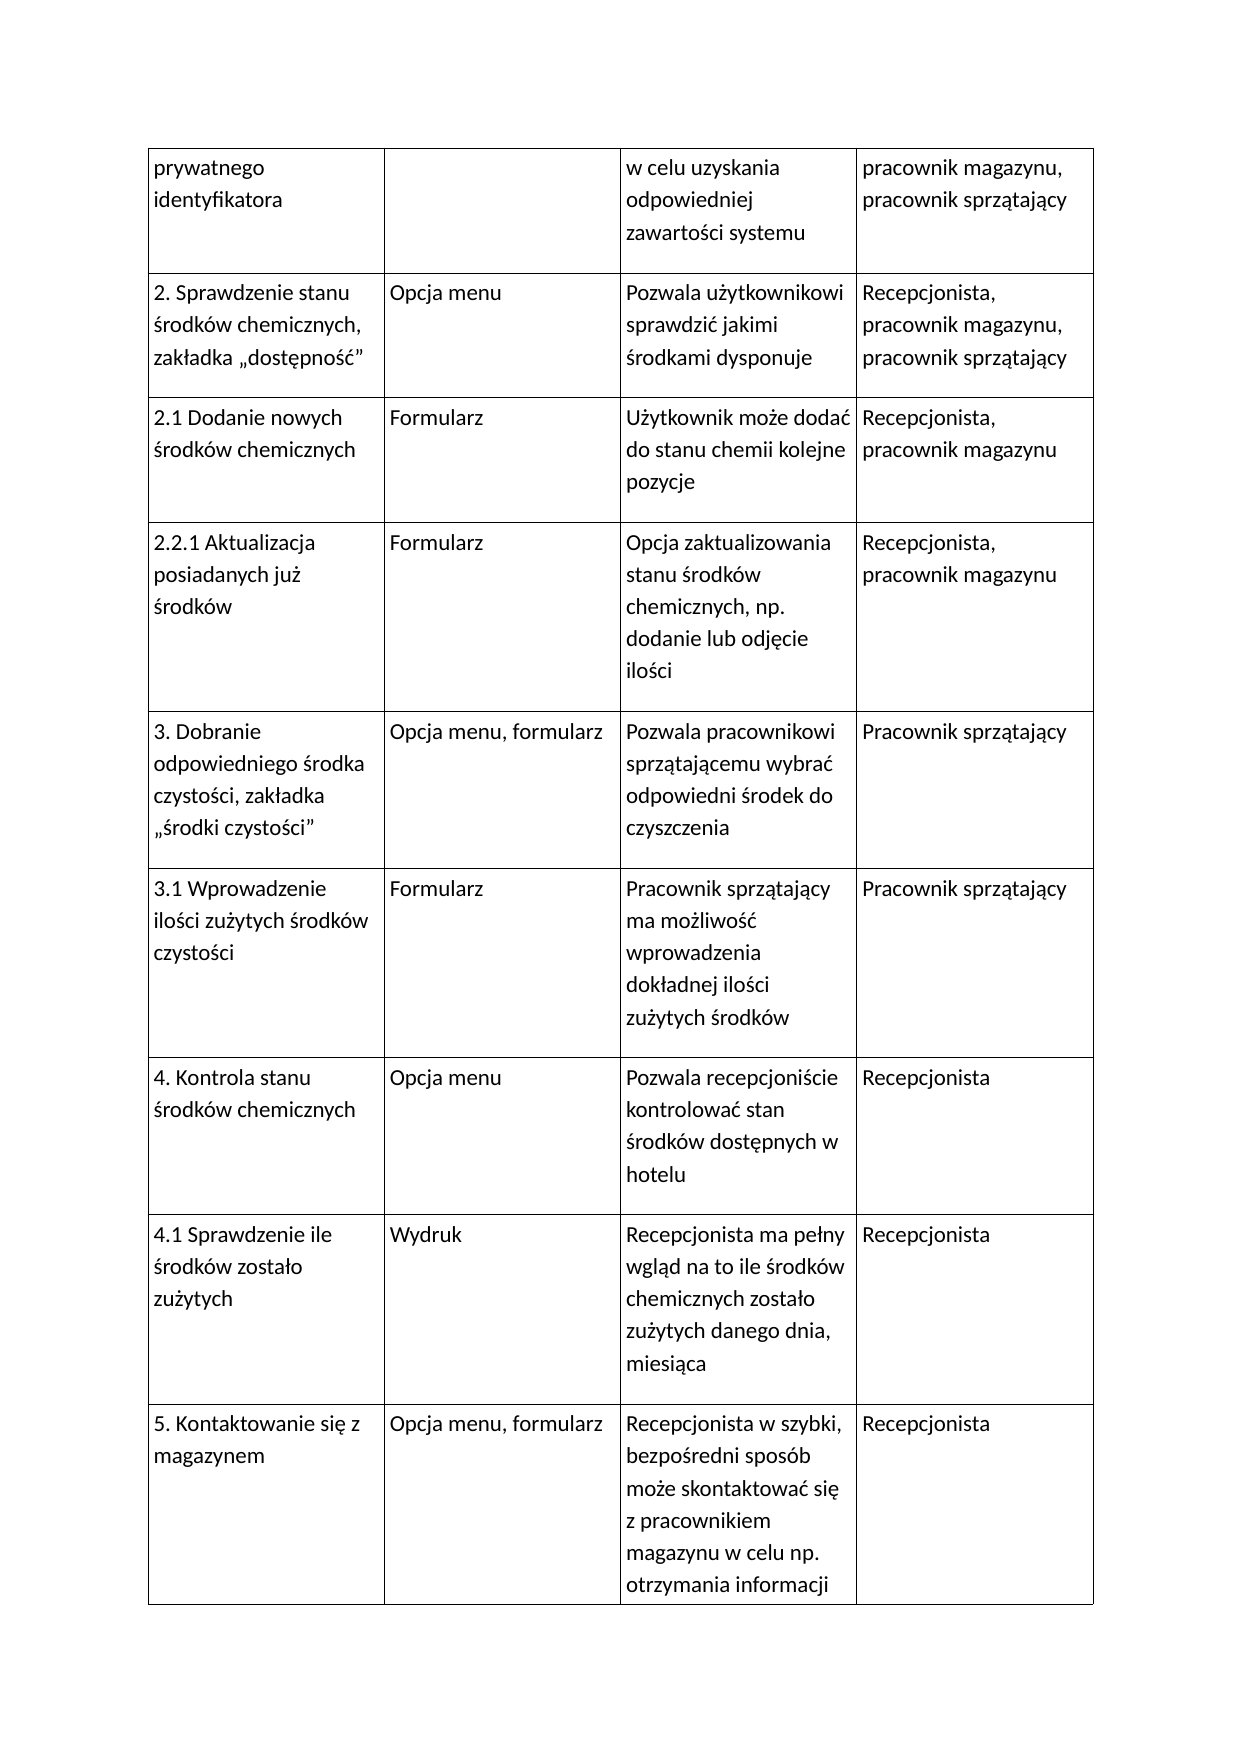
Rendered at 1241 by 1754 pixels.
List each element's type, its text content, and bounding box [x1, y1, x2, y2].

table_cell 2.1 Dodanie nowych środków chemicznych [149, 398, 384, 522]
table_cell Recepcjonista [857, 1058, 1093, 1214]
table_cell 4. Kontrola stanu środków chemicznych [149, 1058, 384, 1214]
table_cell [385, 149, 620, 272]
table_cell Pracownik sprzątający [857, 869, 1093, 1057]
table_cell Pracownik sprzątający ma możliwość wprowadzenia dokładnej ilości zużytych środków [621, 869, 856, 1057]
table_cell Opcja menu, formularz [385, 1405, 620, 1604]
table_cell 5. Kontaktowanie się z magazynem [149, 1405, 384, 1604]
table_cell w celu uzyskania odpowiedniej zawartości systemu [621, 149, 856, 272]
table_cell Pozwala pracownikowi sprzątającemu wybrać odpowiedni środek do czyszczenia [621, 712, 856, 868]
table_cell Formularz [385, 523, 620, 711]
table_cell pracownik magazynu, pracownik sprzątający [857, 149, 1093, 272]
table_cell Recepcjonista, pracownik magazynu, pracownik sprzątający [857, 274, 1093, 397]
table_cell Recepcjonista ma pełny wgląd na to ile środków chemicznych zostało zużytych danego dnia, miesiąca [621, 1215, 856, 1403]
table_cell 2.2.1 Aktualizacja posiadanych już środków [149, 523, 384, 711]
table_cell Opcja menu, formularz [385, 712, 620, 868]
table_cell Opcja menu [385, 1058, 620, 1214]
table_cell Recepcjonista [857, 1215, 1093, 1403]
table_cell Pozwala recepcjoniście kontrolować stan środków dostępnych w hotelu [621, 1058, 856, 1214]
table_cell Formularz [385, 398, 620, 522]
table_cell Recepcjonista, pracownik magazynu [857, 398, 1093, 522]
table_cell Recepcjonista, pracownik magazynu [857, 523, 1093, 711]
table_cell Użytkownik może dodać do stanu chemii kolejne pozycje [621, 398, 856, 522]
table_cell 2. Sprawdzenie stanu środków chemicznych, zakładka „dostępność” [149, 274, 384, 397]
table_cell Pozwala użytkownikowi sprawdzić jakimi środkami dysponuje [621, 274, 856, 397]
table_cell Recepcjonista w szybki, bezpośredni sposób może skontaktować się z pracownikiem magazynu w celu np. otrzymania informacji [621, 1405, 856, 1604]
table_cell 3.1 Wprowadzenie ilości zużytych środków czystości [149, 869, 384, 1057]
table_cell Wydruk [385, 1215, 620, 1403]
table_cell prywatnego identyfikatora [149, 149, 384, 272]
table_cell Opcja zaktualizowania stanu środków chemicznych, np. dodanie lub odjęcie ilości [621, 523, 856, 711]
table_cell Pracownik sprzątający [857, 712, 1093, 868]
table_cell 3. Dobranie odpowiedniego środka czystości, zakładka „środki czystości” [149, 712, 384, 868]
table_cell Formularz [385, 869, 620, 1057]
table_cell Opcja menu [385, 274, 620, 397]
table_cell Recepcjonista [857, 1405, 1093, 1604]
table_cell 4.1 Sprawdzenie ile środków zostało zużytych [149, 1215, 384, 1403]
